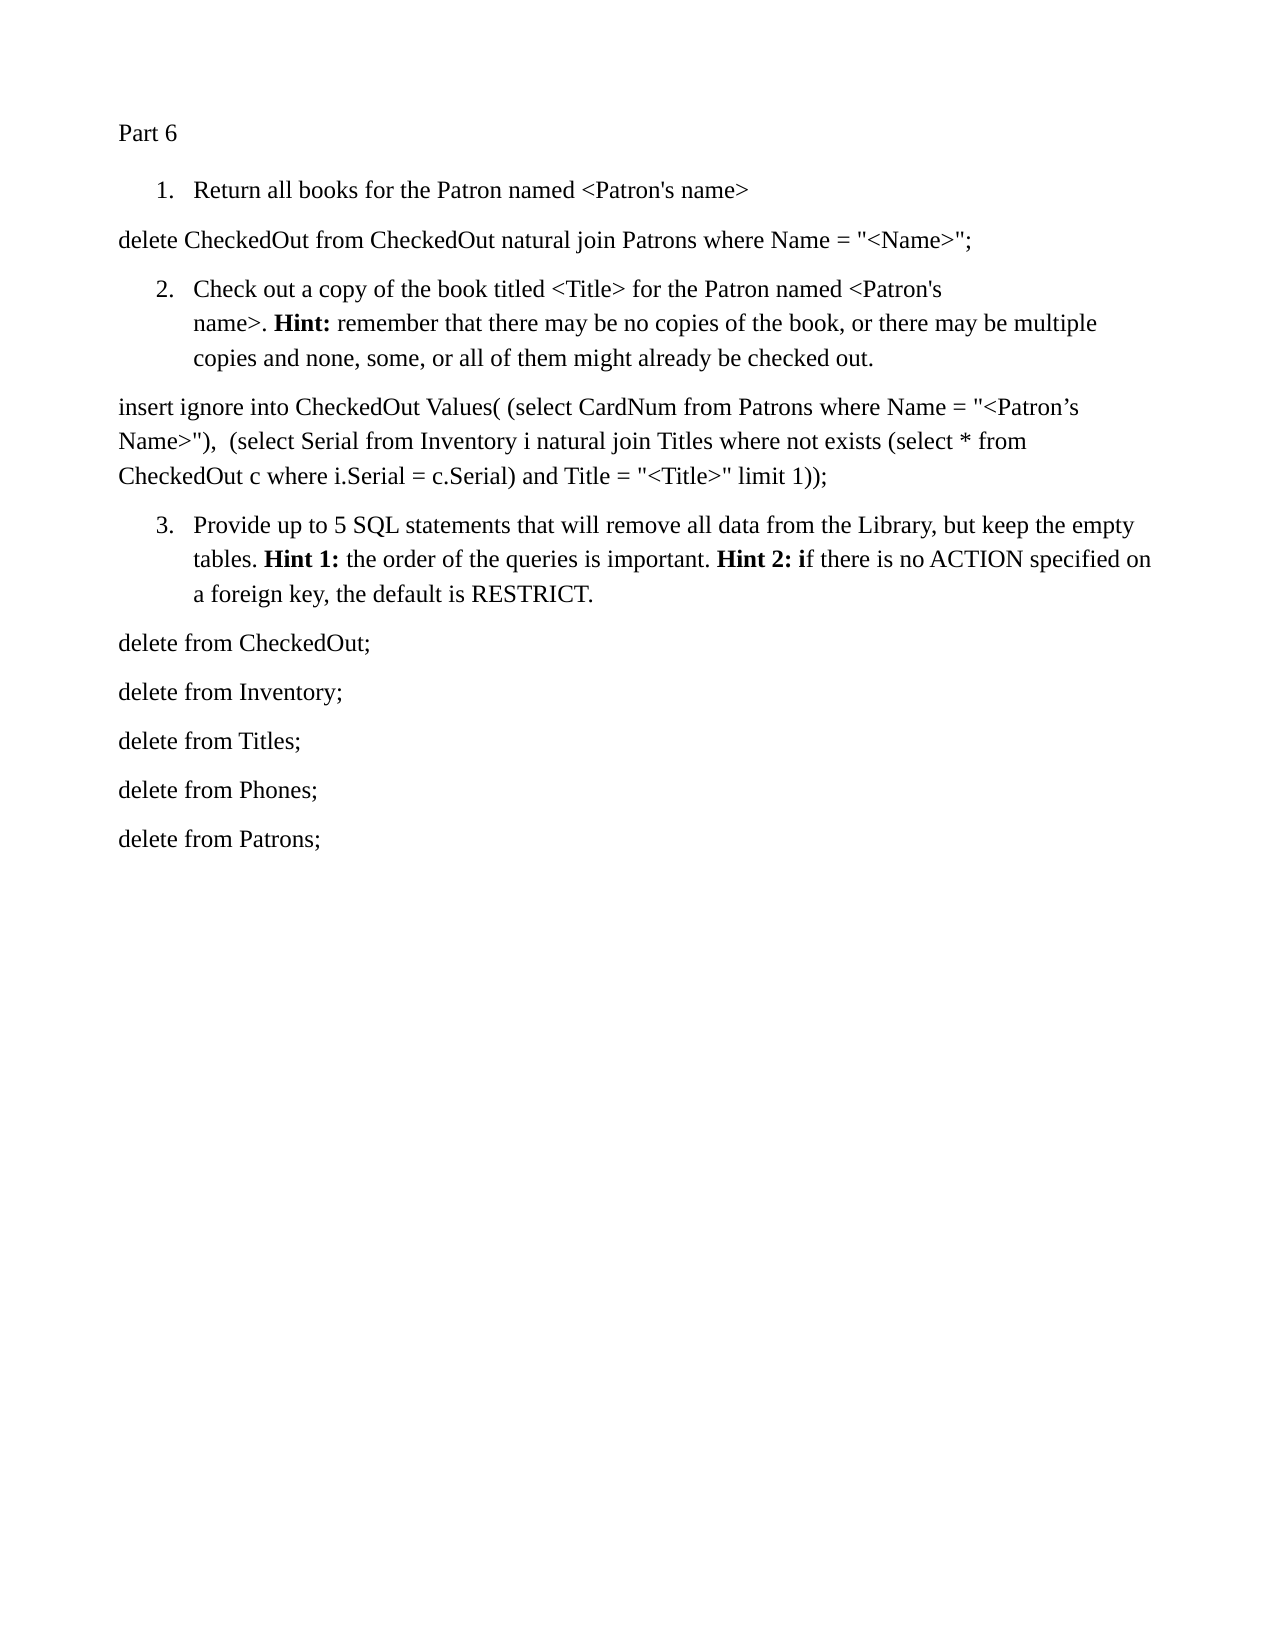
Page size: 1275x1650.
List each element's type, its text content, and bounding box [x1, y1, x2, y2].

text insert ignore into CheckedOut Values( (select CardNum from Patrons where Name = "<Patron’s Name>"), (select Serial from Inventory i natural join Titles where not exists (select * from CheckedOut c where i.Serial = c.Serial) and Title = "<Title>" limit 1)); [118, 392, 1157, 489]
list Return all books for the Patron named <Patron's name> [156, 176, 1157, 204]
list Provide up to 5 SQL statements that will remove all data from the Library, but keep the empty tables. Hint 1: the order of the queries is important. Hint 2: if there is no ACTION specified on a foreign key, the default is RESTRICT. [156, 510, 1157, 607]
list Check out a copy of the book titled <Title> for the Patron named <Patron's name>. Hint: remember that there may be no copies of the book, or there may be multiple copies and none, some, or all of them might already be checked out. [156, 274, 1157, 371]
text delete from Inventory; [118, 677, 1157, 706]
text delete from Patrons; [118, 824, 1157, 853]
text delete CheckedOut from CheckedOut natural join Patrons where Name = "<Name>"; [118, 225, 1157, 253]
text delete from CheckedOut; [118, 628, 1157, 657]
text delete from Phones; [118, 775, 1157, 804]
text delete from Titles; [118, 726, 1157, 755]
text Part 6 [118, 118, 1157, 147]
